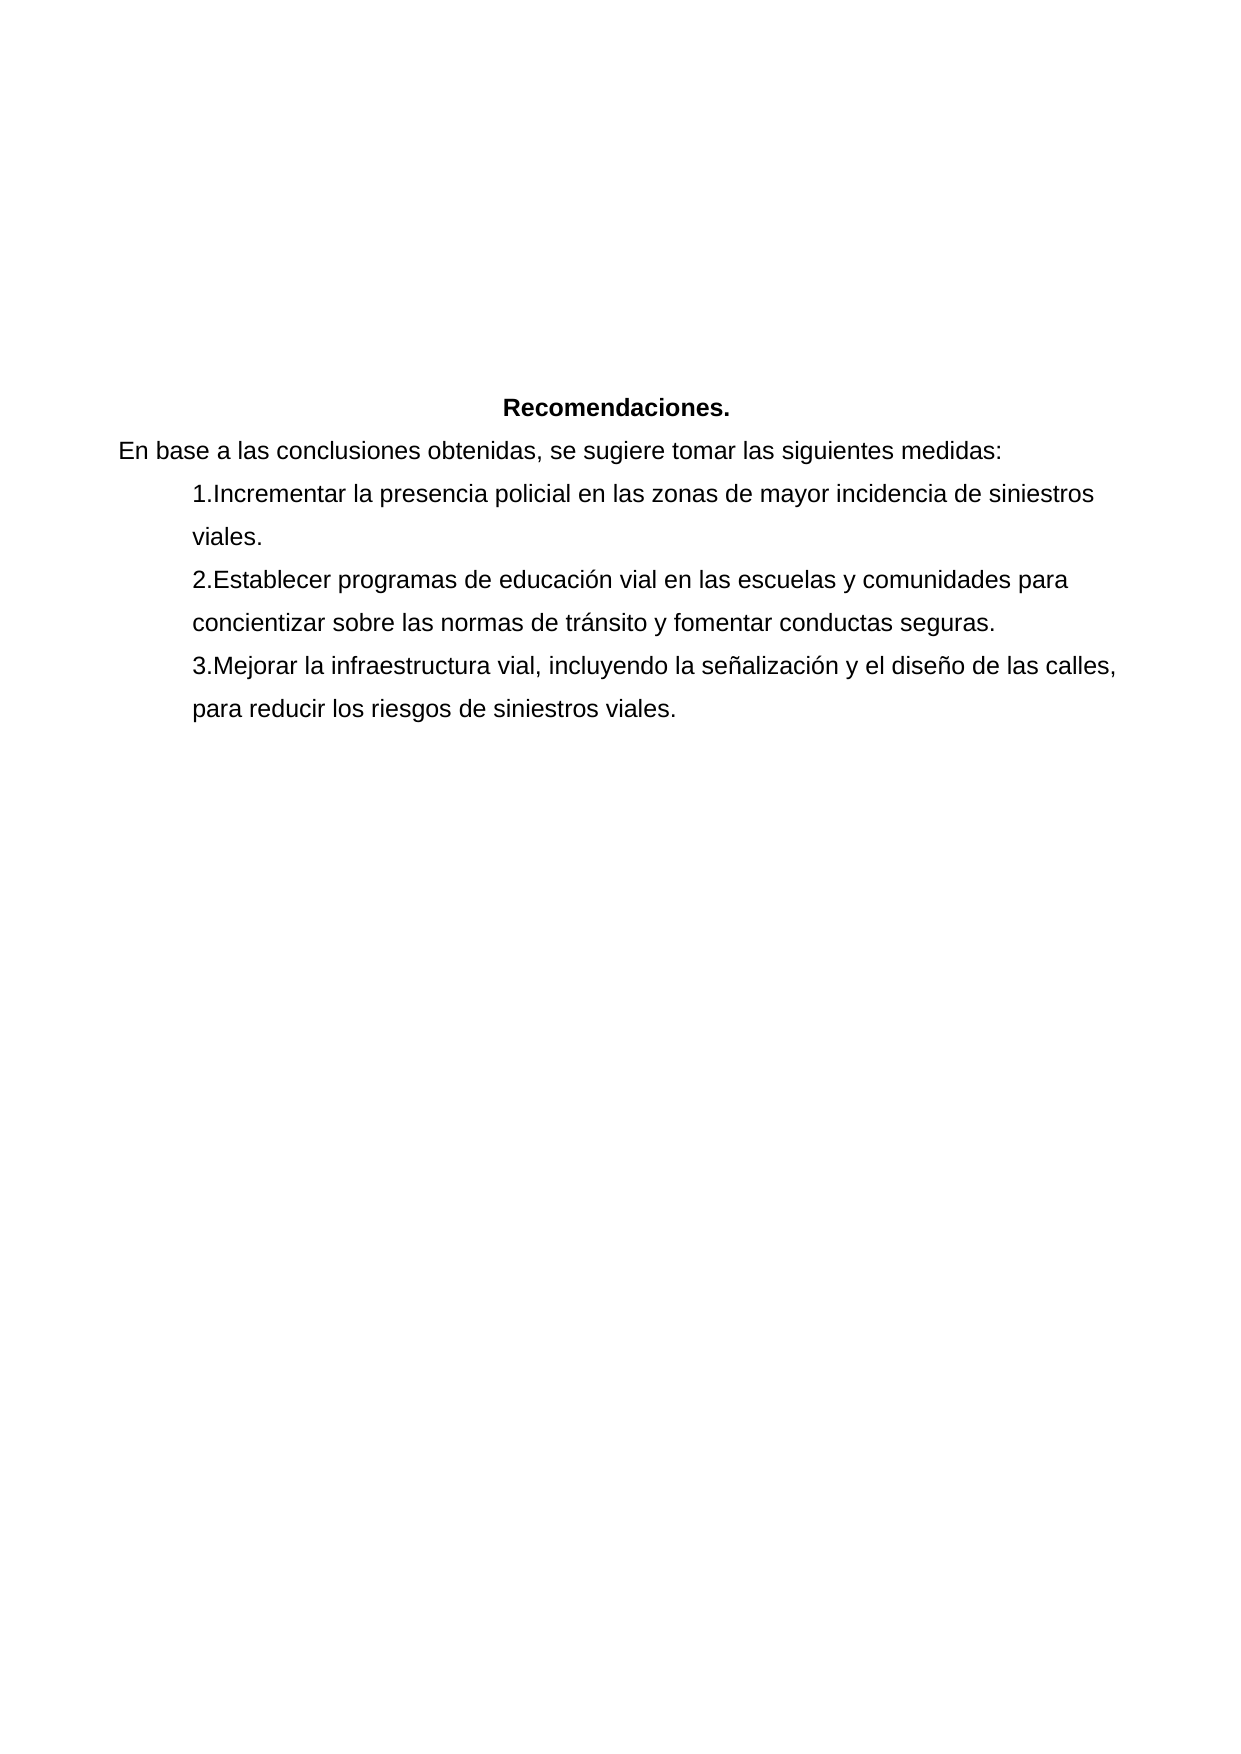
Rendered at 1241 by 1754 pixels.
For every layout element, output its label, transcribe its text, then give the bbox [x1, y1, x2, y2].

list Establecer programas de educación vial en las escuelas y comunidades para concientizar sobre las normas de tránsito y fomentar conductas seguras. [118, 565, 1122, 637]
list Incrementar la presencia policial en las zonas de mayor incidencia de siniestros viales. [118, 479, 1122, 551]
text En base a las conclusiones obtenidas, se sugiere tomar las siguientes medidas: [118, 436, 1122, 464]
list Mejorar la infraestructura vial, incluyendo la señalización y el diseño de las calles, para reducir los riesgos de siniestros viales. [118, 651, 1122, 723]
text Recomendaciones. [118, 392, 1122, 421]
